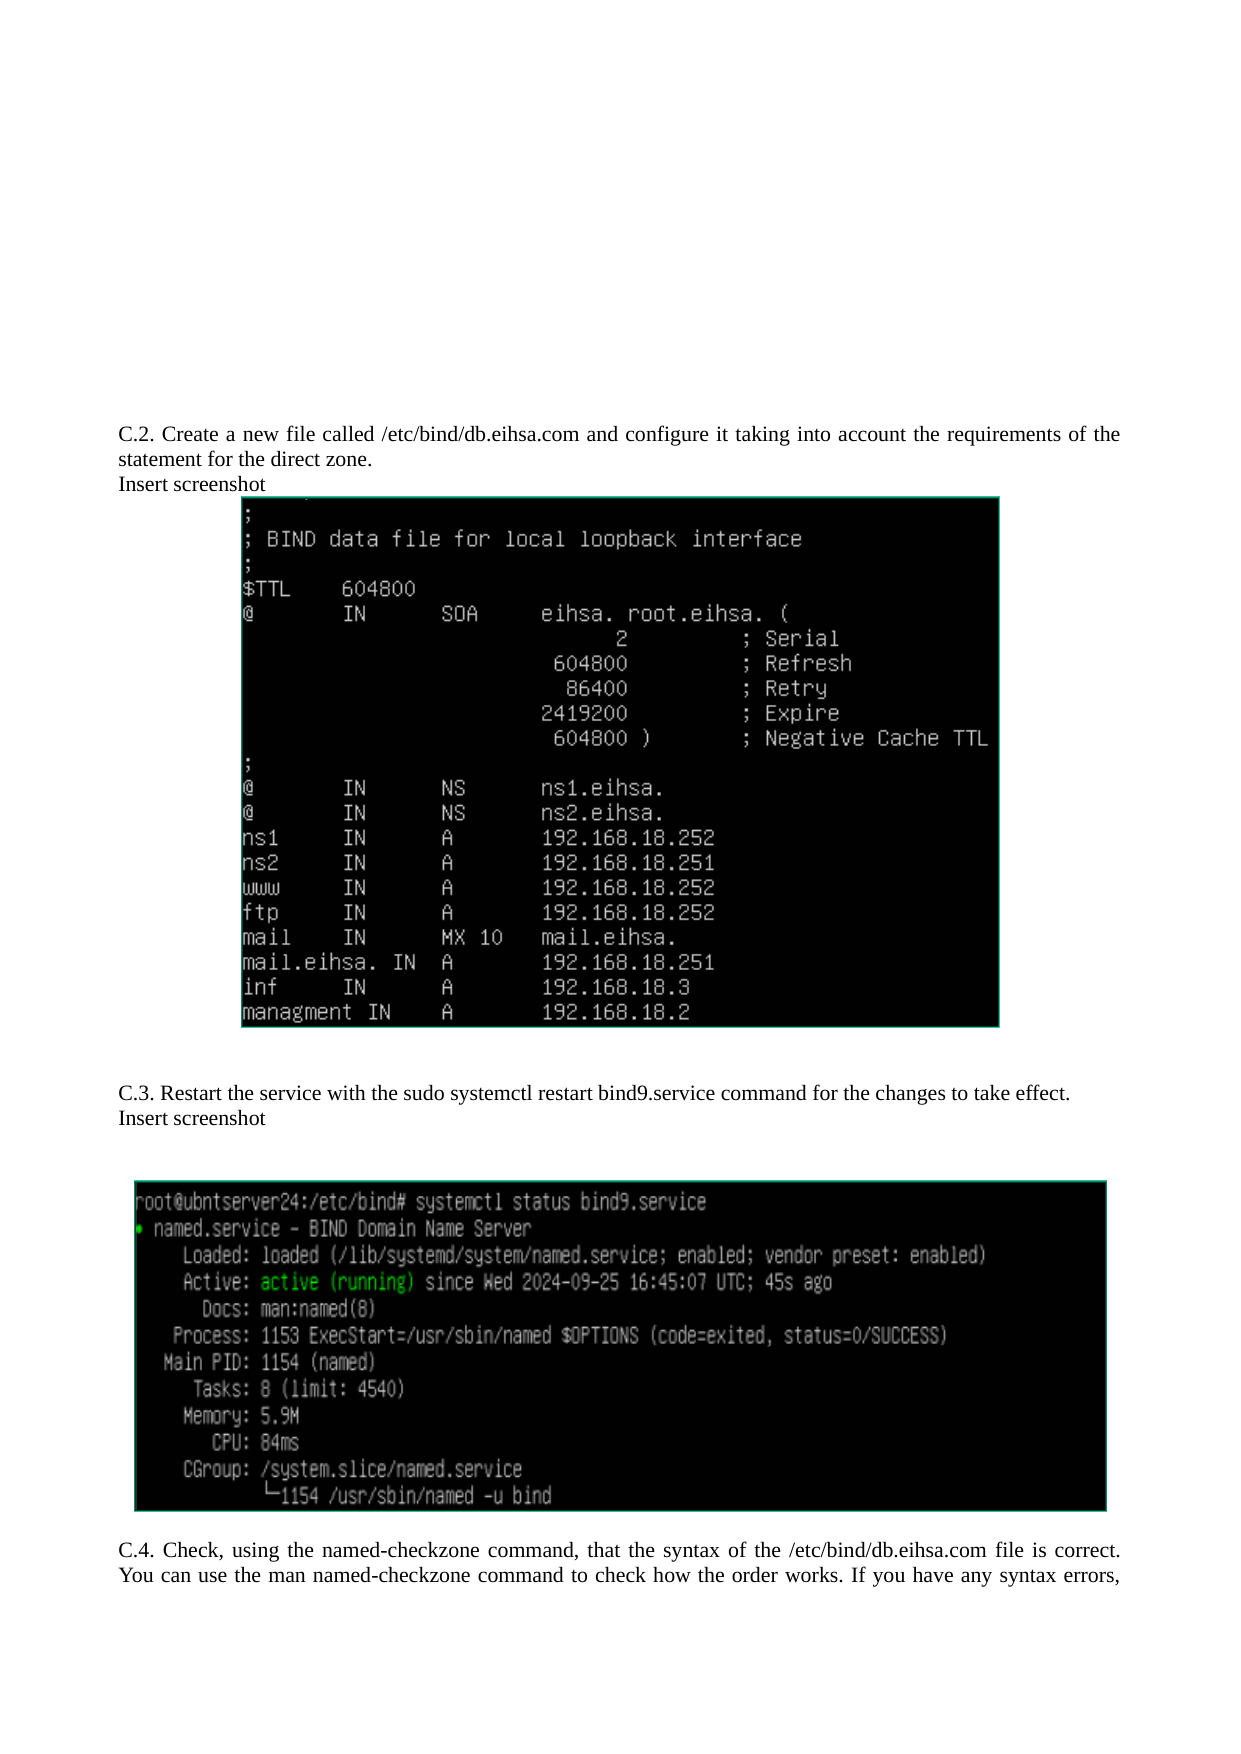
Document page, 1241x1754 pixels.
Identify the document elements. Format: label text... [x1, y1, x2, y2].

text Insert screenshot [118, 471, 1122, 496]
text C.2. Create a new file called /etc/bind/db.eihsa.com and configure it taking into account the requirements of the statement for the direct zone. [118, 421, 1122, 471]
picture [243, 499, 998, 1026]
text Insert screenshot [118, 1105, 1122, 1130]
text C.3. Restart the service with the sudo systemctl restart bind9.service command for the changes to take effect. [118, 1079, 1122, 1105]
picture [136, 1183, 1105, 1510]
text C.4. Check, using the named-checkzone command, that the syntax of the /etc/bind/db.eihsa.com file is correct. You can use the man named-checkzone command to check how the order works. If you have any syntax errors, [118, 1537, 1122, 1587]
